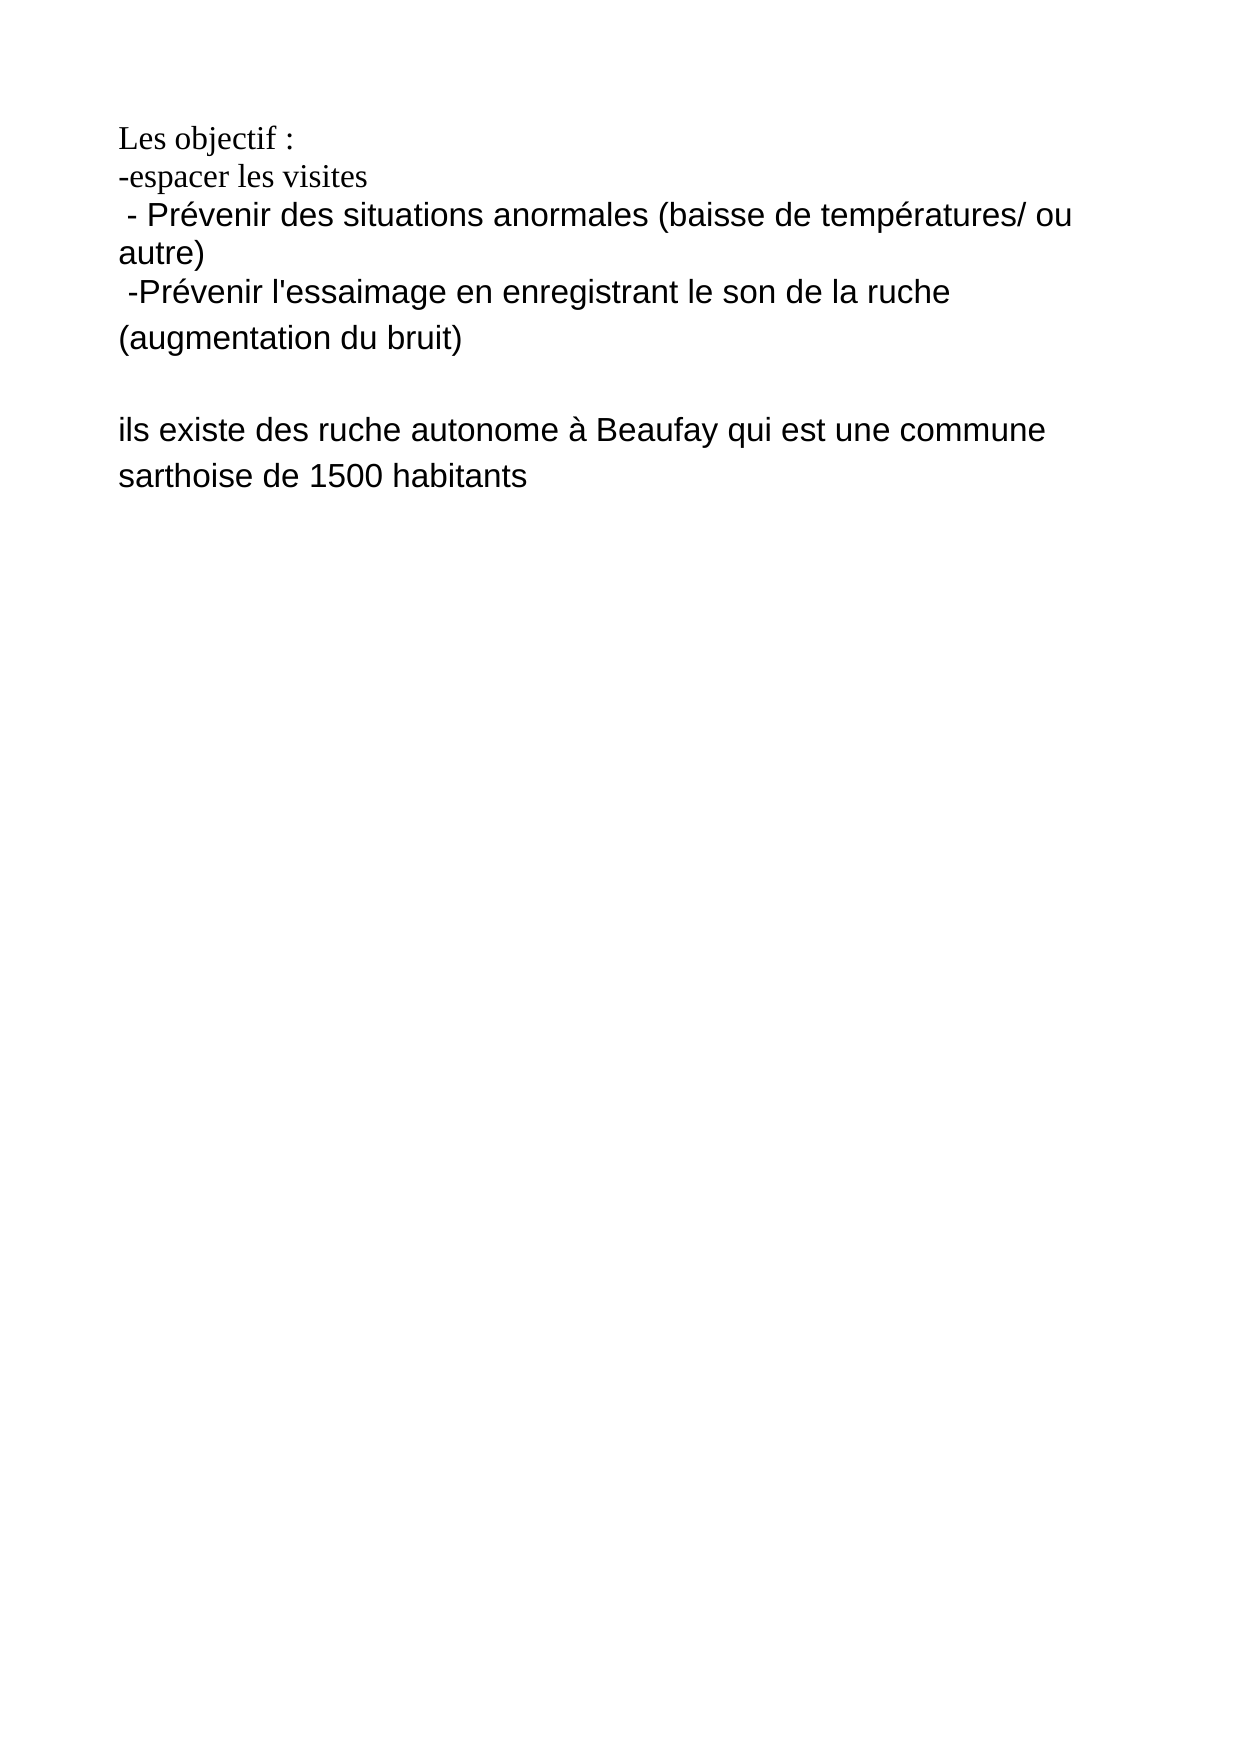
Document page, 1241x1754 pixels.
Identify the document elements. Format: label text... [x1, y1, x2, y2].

text - Prévenir des situations anormales (baisse de températures/ ou autre) [118, 195, 1122, 272]
text -Prévenir l'essaimage en enregistrant le son de la ruche (augmentation du bruit) [118, 272, 1122, 356]
text -espacer les visites [118, 156, 1122, 195]
text ils existe des ruche autonome à Beaufay qui est une commune sarthoise de 1500 habitants [118, 410, 1122, 494]
text Les objectif : [118, 118, 1122, 156]
